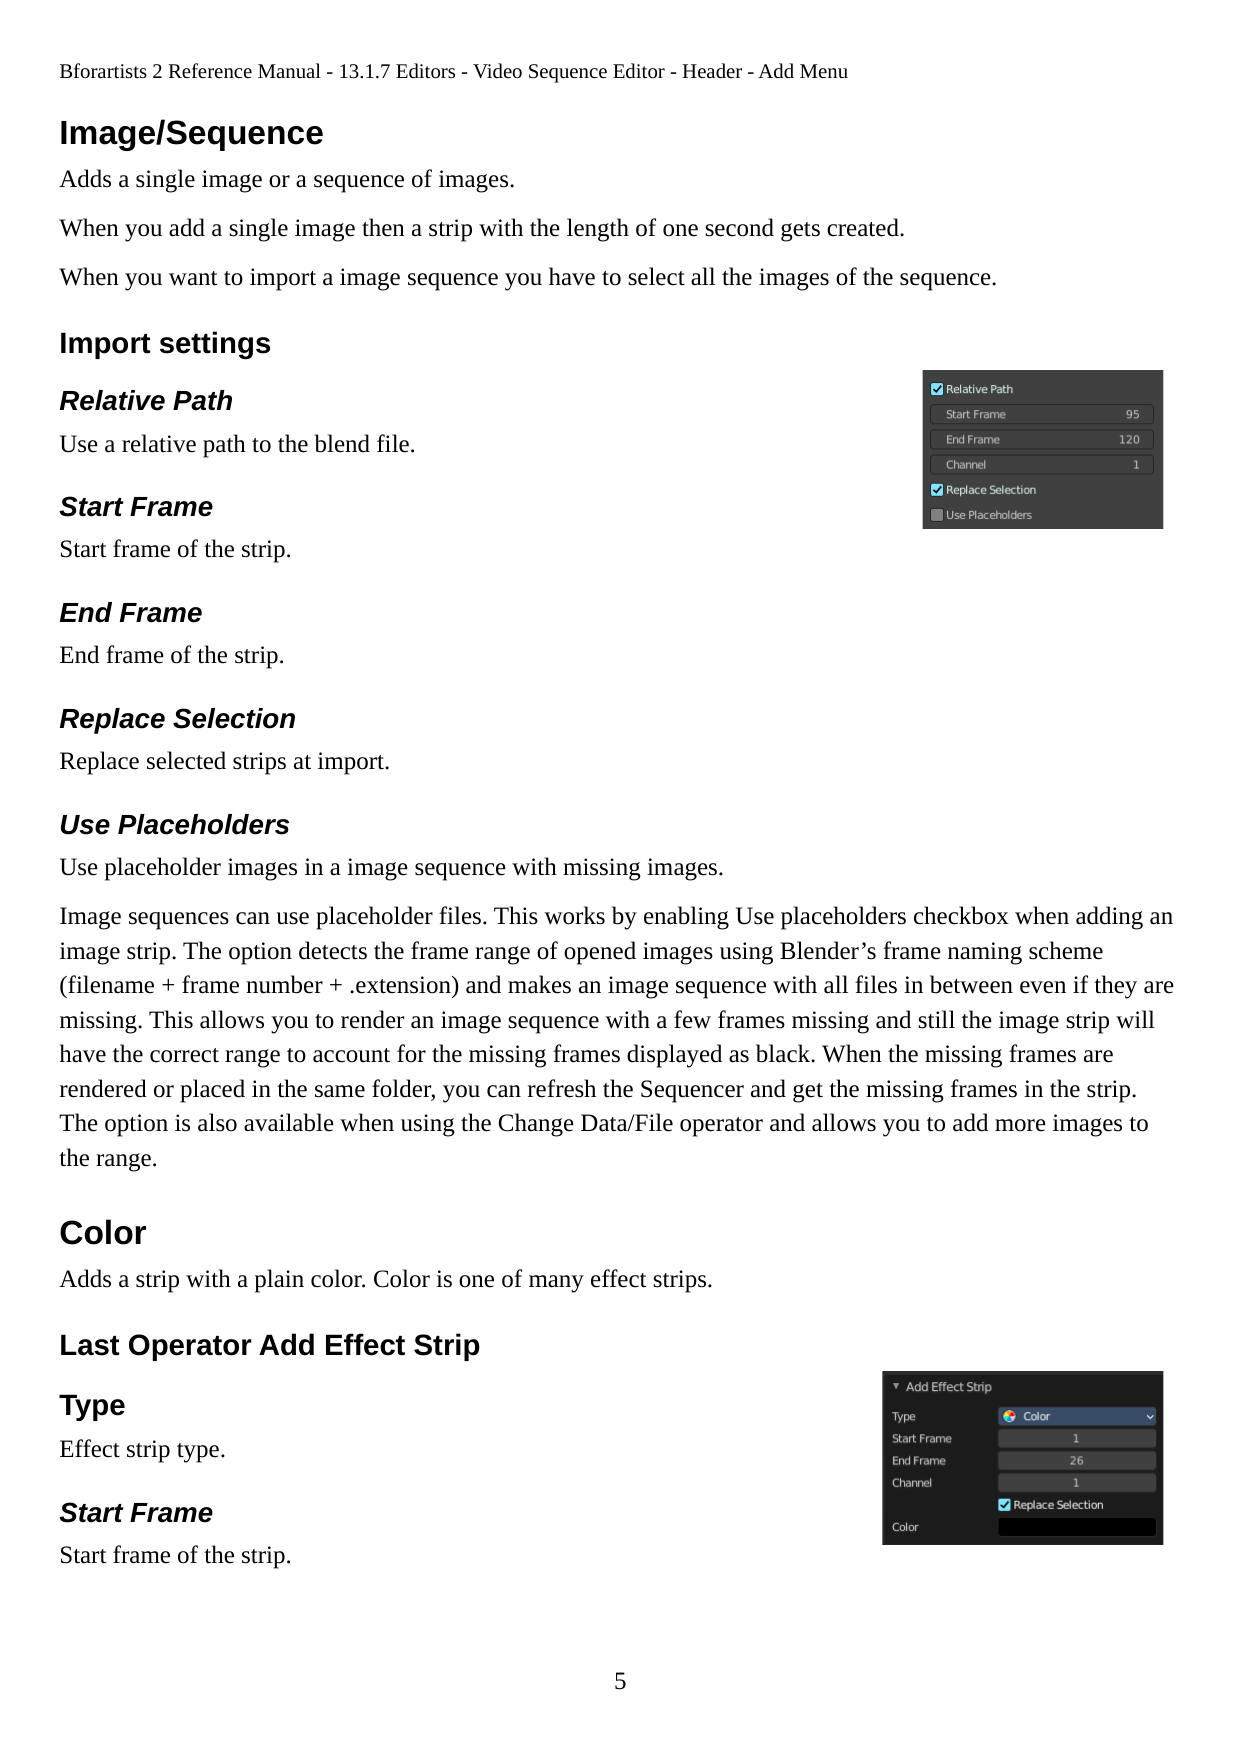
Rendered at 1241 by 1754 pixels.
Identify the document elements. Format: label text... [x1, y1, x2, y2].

picture [882, 1371, 1164, 1545]
subtitle Relative Path [59, 384, 922, 416]
subtitle [1164, 1496, 1181, 1528]
text [1164, 1434, 1181, 1463]
subtitle End Frame [59, 596, 1181, 628]
text Use a relative path to the blend file. [59, 429, 922, 457]
subtitle Replace Selection [59, 702, 1181, 734]
subtitle Last Operator Add Effect Strip [59, 1327, 1181, 1361]
text Adds a strip with a plain color. Color is one of many effect strips. [59, 1264, 1181, 1293]
subtitle [1164, 490, 1181, 522]
subtitle Start Frame [59, 490, 922, 522]
subtitle Image/Sequence [59, 113, 1181, 151]
text Start frame of the strip. [59, 534, 1181, 563]
text When you want to import a image sequence you have to select all the images of the sequence. [59, 262, 1181, 291]
text When you add a single image then a strip with the length of one second gets created. [59, 213, 1181, 242]
text Replace selected strips at import. [59, 746, 1181, 775]
text Effect strip type. [59, 1434, 882, 1463]
subtitle Use Placeholders [59, 808, 1181, 840]
subtitle Color [59, 1213, 1181, 1251]
text Adds a single image or a sequence of images. [59, 164, 1181, 192]
text End frame of the strip. [59, 641, 1181, 669]
text Use placeholder images in a image sequence with missing images. [59, 852, 1181, 881]
picture [922, 370, 1164, 529]
subtitle Type [59, 1388, 882, 1422]
text Image sequences can use placeholder files. This works by enabling Use placeholders checkbox when adding an image strip. The option detects the frame range of opened images using Blender’s frame naming scheme (filename + frame number + .extension) and makes an image sequence with all files in between even if they are missing. This allows you to render an image sequence with a few frames missing and still the image strip will have the correct range to account for the missing frames displayed as black. When the missing frames are rendered or placed in the same folder, you can refresh the Sequencer and get the missing frames in the strip. The option is also available when using the Change Data/File operator and allows you to add more images to the range. [59, 901, 1181, 1172]
subtitle [1164, 1388, 1181, 1422]
text Start frame of the strip. [59, 1541, 1181, 1569]
subtitle Start Frame [59, 1496, 882, 1528]
subtitle Import settings [59, 326, 1181, 359]
subtitle [1164, 384, 1181, 416]
